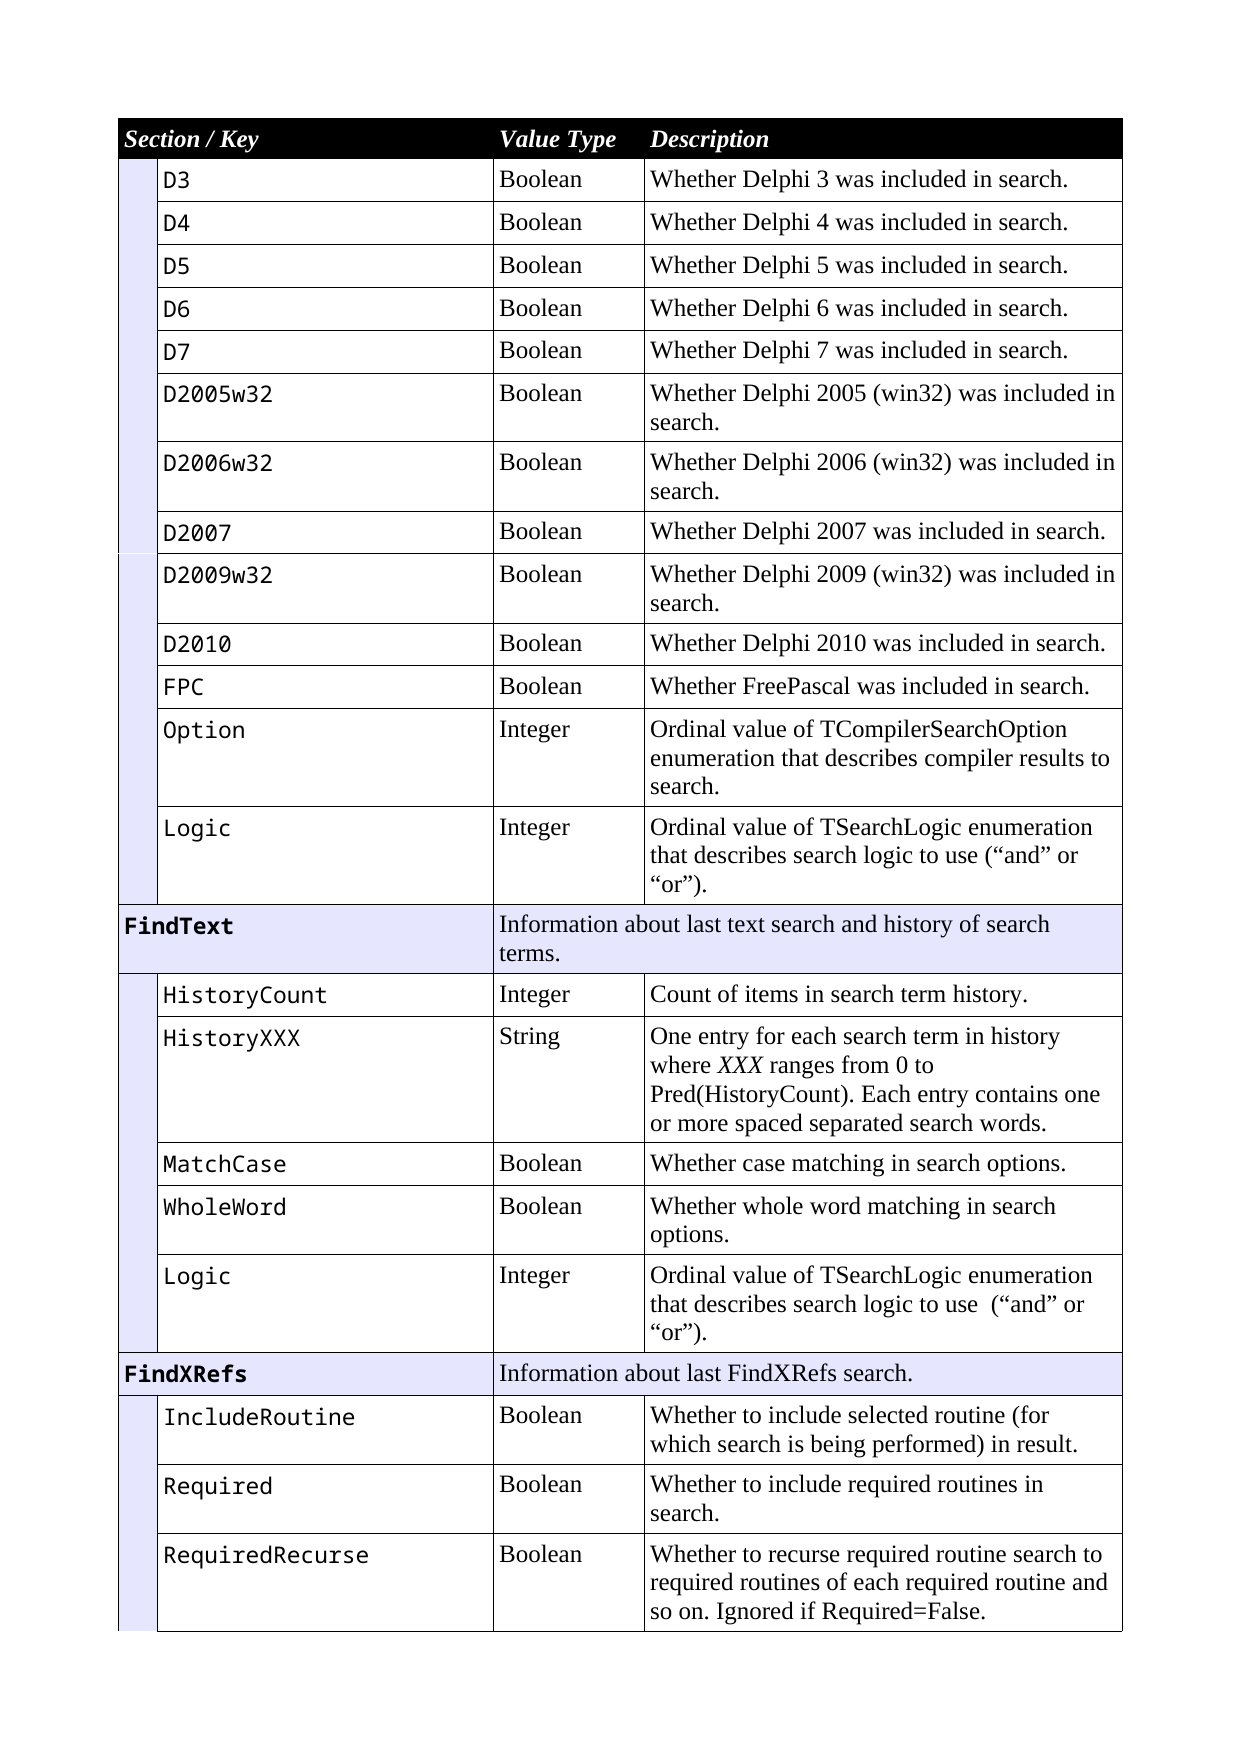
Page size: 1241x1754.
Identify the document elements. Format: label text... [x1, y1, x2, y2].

table_cell Whether Delphi 2006 (win32) was included in search. [645, 442, 1122, 511]
table_cell Ordinal value of TSearchLogic enumeration that describes search logic to use (“and” or “or”). [645, 807, 1122, 904]
table_cell [119, 554, 157, 623]
table_cell D7 [158, 331, 493, 373]
table_cell Whether Delphi 7 was included in search. [645, 331, 1122, 373]
table_cell IncludeRoutine [158, 1396, 493, 1464]
table_header Value Type [494, 119, 644, 158]
table_cell Boolean [494, 1396, 644, 1464]
table_cell [119, 1254, 157, 1352]
table_cell [119, 244, 157, 287]
table_cell [119, 1464, 157, 1533]
table_cell One entry for each search term in history where XXX ranges from 0 to Pred(HistoryCount). Each entry contains one or more spaced separated search words. [645, 1017, 1122, 1142]
table_cell Boolean [494, 374, 644, 441]
table_cell Whether whole word matching in search options. [645, 1186, 1122, 1254]
table_cell Boolean [494, 331, 644, 373]
table_cell Ordinal value of TCompilerSearchOption enumeration that describes compiler results to search. [645, 709, 1122, 806]
table_cell Count of items in search term history. [645, 974, 1122, 1016]
table_cell Whether Delphi 5 was included in search. [645, 245, 1122, 287]
table_cell Whether Delphi 2009 (win32) was included in search. [645, 554, 1122, 623]
table_cell Boolean [494, 159, 644, 201]
table_cell Integer [494, 1255, 644, 1352]
table_cell String [494, 1017, 644, 1142]
table_header Description [645, 119, 1122, 158]
table_cell Boolean [494, 1143, 644, 1185]
table_cell FPC [158, 666, 493, 708]
table_cell D3 [158, 159, 493, 201]
table_cell HistoryXXX [158, 1017, 493, 1142]
table_cell RequiredRecurse [158, 1534, 493, 1631]
table_cell Boolean [494, 666, 644, 708]
table_cell [119, 442, 157, 511]
table_cell Ordinal value of TSearchLogic enumeration that describes search logic to use (“and” or “or”). [645, 1255, 1122, 1352]
table_cell [119, 201, 157, 244]
table_cell [119, 1533, 157, 1631]
table_cell Boolean [494, 288, 644, 330]
table_cell Whether Delphi 4 was included in search. [645, 202, 1122, 244]
table_cell MatchCase [158, 1143, 493, 1185]
table_cell Whether to include required routines in search. [645, 1465, 1122, 1533]
table_cell D2006w32 [158, 442, 493, 511]
table_cell Boolean [494, 202, 644, 244]
table_cell Whether Delphi 2005 (win32) was included in search. [645, 374, 1122, 441]
table_cell [119, 708, 157, 806]
table_cell [119, 287, 157, 330]
table_cell HistoryCount [158, 974, 493, 1016]
table_cell Boolean [494, 624, 644, 665]
table_cell D2007 [158, 512, 493, 553]
table_cell D2005w32 [158, 374, 493, 441]
table_cell [119, 1142, 157, 1185]
table_cell Logic [158, 807, 493, 904]
table_cell [119, 373, 157, 442]
table_cell Whether Delphi 2010 was included in search. [645, 624, 1122, 665]
table_cell Boolean [494, 512, 644, 553]
table_cell D5 [158, 245, 493, 287]
table_cell Boolean [494, 1534, 644, 1631]
table_cell Whether to recurse required routine search to required routines of each required routine and so on. Ignored if Required=False. [645, 1534, 1122, 1631]
table_cell [119, 623, 157, 665]
table_cell Boolean [494, 245, 644, 287]
table_cell D4 [158, 202, 493, 244]
table_cell Boolean [494, 1465, 644, 1533]
table_header Section / Key [119, 119, 493, 158]
table_cell Boolean [494, 554, 644, 623]
table_cell [119, 665, 157, 708]
table_cell Whether Delphi 6 was included in search. [645, 288, 1122, 330]
table_cell [119, 330, 157, 373]
table_cell WholeWord [158, 1186, 493, 1254]
table_cell Integer [494, 807, 644, 904]
table_cell [119, 159, 157, 201]
table_cell [119, 806, 157, 904]
table_cell [119, 974, 157, 1016]
table_cell Whether to include selected routine (for which search is being performed) in result. [645, 1396, 1122, 1464]
table_cell FindText [119, 905, 493, 973]
table_cell [119, 1396, 157, 1464]
table_cell D2009w32 [158, 554, 493, 623]
table_cell Whether Delphi 3 was included in search. [645, 159, 1122, 201]
table_cell Option [158, 709, 493, 806]
table_cell Information about last text search and history of search terms. [494, 905, 1122, 973]
table_cell FindXRefs [119, 1353, 493, 1395]
table_cell [119, 1185, 157, 1254]
table_cell Logic [158, 1255, 493, 1352]
table_cell D2010 [158, 624, 493, 665]
table_cell Whether FreePascal was included in search. [645, 666, 1122, 708]
table_cell Integer [494, 709, 644, 806]
table_cell Whether Delphi 2007 was included in search. [645, 512, 1122, 553]
table_cell Boolean [494, 442, 644, 511]
table_cell [119, 1016, 157, 1142]
table_cell Boolean [494, 1186, 644, 1254]
table_cell Integer [494, 974, 644, 1016]
table_cell D6 [158, 288, 493, 330]
table_cell [119, 511, 157, 553]
table_cell Information about last FindXRefs search. [494, 1353, 1122, 1395]
table_cell Whether case matching in search options. [645, 1143, 1122, 1185]
table_cell Required [158, 1465, 493, 1533]
